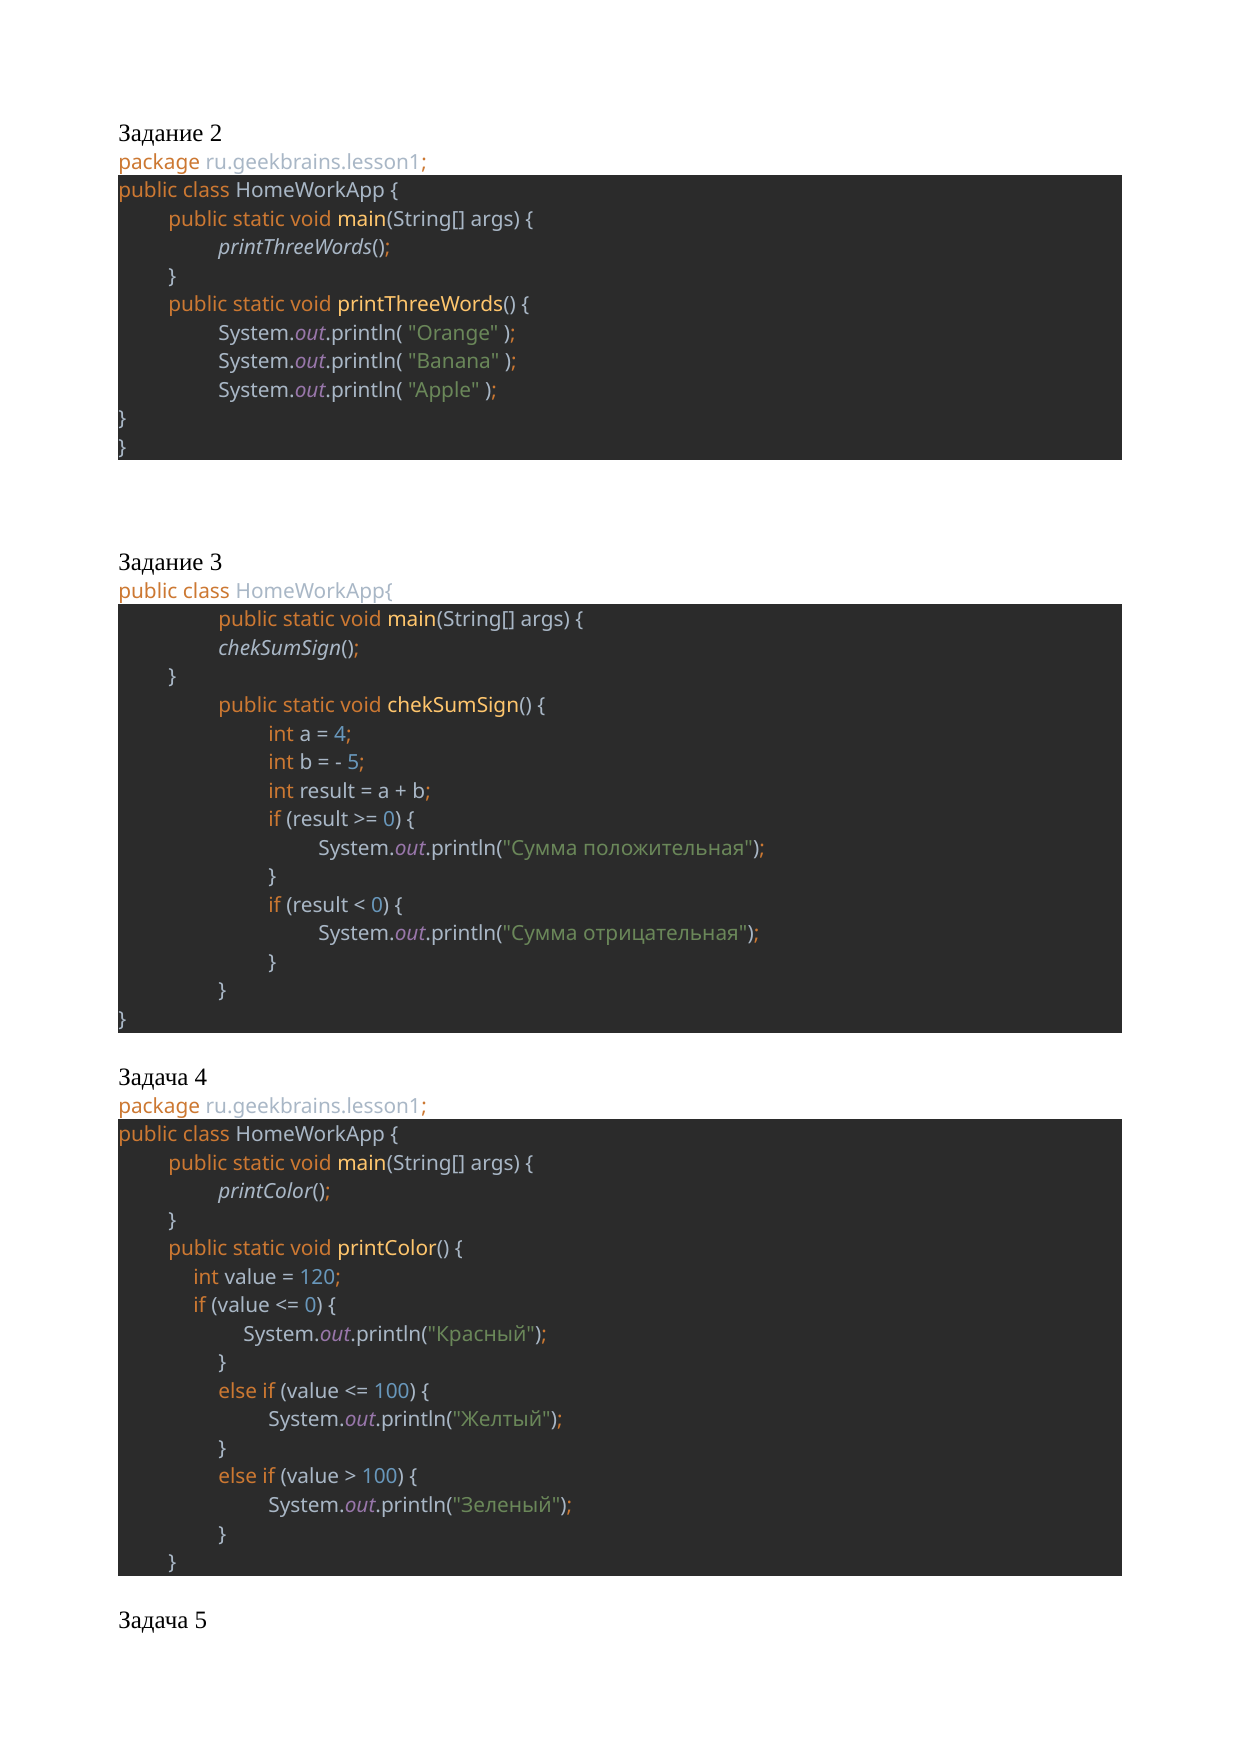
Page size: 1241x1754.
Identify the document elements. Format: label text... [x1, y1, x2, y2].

text chekSumSign(); [118, 633, 1122, 662]
text public static void main(String[] args) { [118, 204, 1122, 232]
text printThreeWords(); [118, 232, 1122, 261]
text System.out.println("Сумма положительная"); [118, 833, 1122, 861]
text System.out.println("Зеленый"); [118, 1490, 1122, 1519]
text } [118, 432, 1122, 460]
text Задание 3 [118, 547, 1122, 576]
text } [118, 662, 1122, 690]
text } [118, 1347, 1122, 1376]
text public static void printThreeWords() { [118, 289, 1122, 318]
text System.out.println("Желтый"); [118, 1404, 1122, 1433]
text else if (value <= 100) { [118, 1376, 1122, 1404]
text public class HomeWorkApp { [118, 1119, 1122, 1148]
text public static void main(String[] args) { [118, 604, 1122, 633]
text } [118, 861, 1122, 890]
text public class HomeWorkApp{ [118, 576, 1122, 604]
text else if (value > 100) { [118, 1462, 1122, 1490]
text System.out.println( "Apple" ); [118, 375, 1122, 403]
text int b = - 5; [118, 747, 1122, 776]
text public static void chekSumSign() { [118, 690, 1122, 719]
text package ru.geekbrains.lesson1; [118, 147, 1122, 175]
text if (result < 0) { [118, 890, 1122, 918]
text Задача 5 [118, 1605, 1122, 1634]
text } [118, 1205, 1122, 1233]
text } [118, 1004, 1122, 1033]
text int result = a + b; [118, 776, 1122, 804]
text } [118, 1519, 1122, 1547]
text public class HomeWorkApp { [118, 175, 1122, 204]
text } [118, 976, 1122, 1004]
text System.out.println( "Banana" ); [118, 346, 1122, 375]
text } [118, 1433, 1122, 1462]
text } [118, 403, 1122, 432]
text int a = 4; [118, 719, 1122, 747]
text int value = 120; [118, 1262, 1122, 1290]
text if (value <= 0) { [118, 1290, 1122, 1319]
text Задача 4 [118, 1062, 1122, 1091]
text public static void main(String[] args) { [118, 1148, 1122, 1176]
text public static void printColor() { [118, 1233, 1122, 1262]
text } [118, 947, 1122, 976]
text System.out.println("Красный"); [118, 1319, 1122, 1347]
text Задание 2 [118, 118, 1122, 147]
text if (result >= 0) { [118, 804, 1122, 833]
text System.out.println("Сумма отрицательная"); [118, 918, 1122, 947]
text } [118, 261, 1122, 289]
text printColor(); [118, 1176, 1122, 1205]
text System.out.println( "Orange" ); [118, 318, 1122, 346]
text } [118, 1547, 1122, 1576]
text package ru.geekbrains.lesson1; [118, 1091, 1122, 1119]
